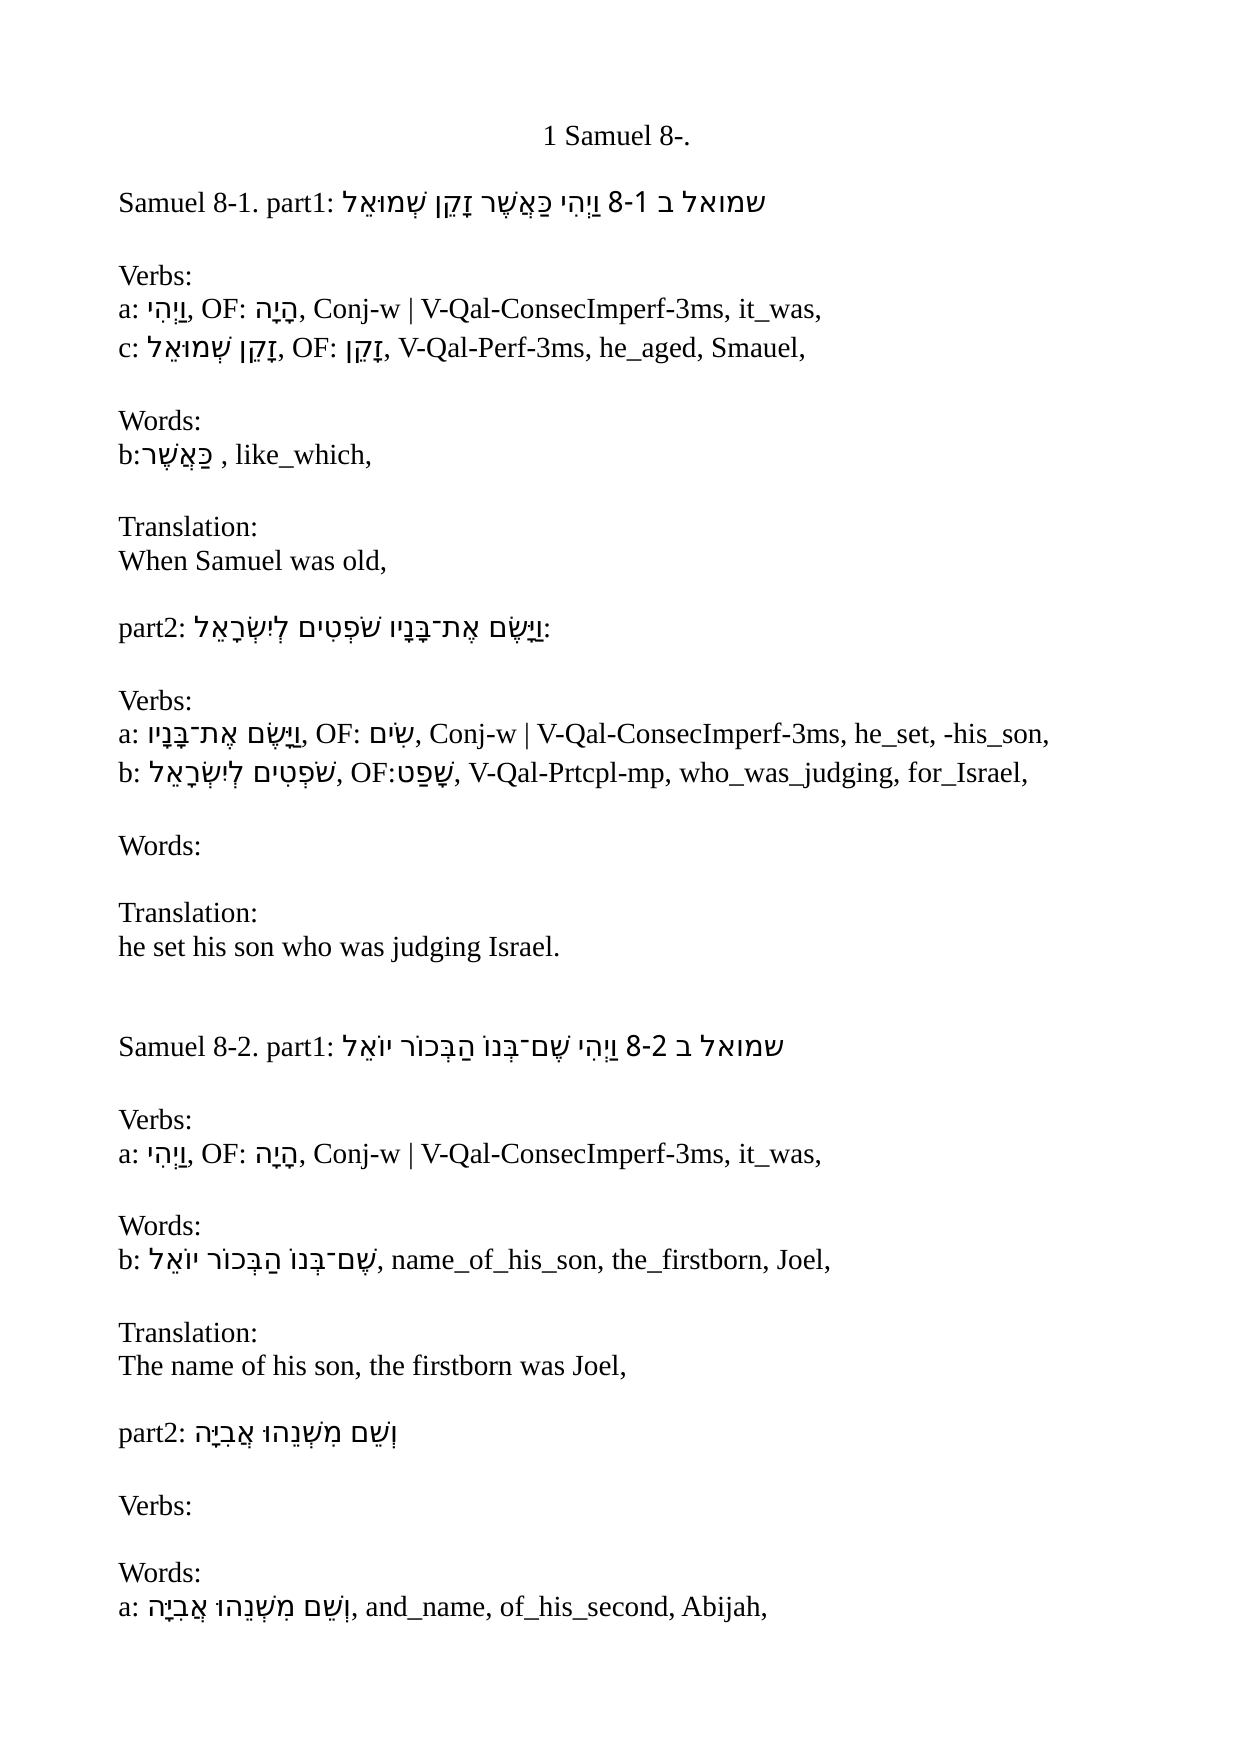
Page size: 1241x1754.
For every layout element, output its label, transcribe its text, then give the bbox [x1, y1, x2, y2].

text part2: וַיָּשֶׂם אֶת־בָּנָיו שֹׁפְטִים לְיִשְׂרָאֵל: [118, 610, 1122, 649]
text Verbs: [118, 683, 1122, 716]
text Verbs: [118, 258, 1122, 291]
text c: זָקֵן שְׁמוּאֵל, OF: זָקֵן, V-Qal-Perf-3ms, he_aged, Smauel, [118, 331, 1122, 370]
text Words: [118, 1208, 1122, 1242]
text Words: [118, 403, 1122, 437]
text b:כַּאֲשֶׁר , like_which, [118, 437, 1122, 476]
text part2: וְשֵׁם מִשְׁנֵהוּ אֲבִיָּה [118, 1415, 1122, 1454]
text a: וַיְהִי, OF: הָיָה, Conj-w | V-Qal-ConsecImperf-3ms, it_was, [118, 291, 1122, 331]
text b: שֹׁפְטִים לְיִשְׂרָאֵל, OF:שָׁפַט, V-Qal-Prtcpl-mp, who_was_judging, for_Israel, [118, 756, 1122, 795]
text a: וַיְהִי, OF: הָיָה, Conj-w | V-Qal-ConsecImperf-3ms, it_was, [118, 1136, 1122, 1175]
text Translation: [118, 509, 1122, 543]
text 1 Samuel 8-. [118, 118, 1122, 152]
text a: וְשֵׁם מִשְׁנֵהוּ אֲבִיָּה, and_name, of_his_second, Abijah, [118, 1589, 1122, 1628]
text Verbs: [118, 1488, 1122, 1522]
text Words: [118, 1555, 1122, 1589]
text Words: [118, 828, 1122, 862]
text Samuel 8-1. part1: שמואל ב 8-1 וַיְהִי כַּאֲשֶׁר זָקֵן שְׁמוּאֵל [118, 185, 1122, 224]
text b: שֶׁם־בְּנוֹ הַבְּכוֹר יוֹאֵל, name_of_his_son, the_firstborn, Joel, [118, 1242, 1122, 1281]
text he set his son who was judging Israel. [118, 929, 1122, 962]
text a: וַיָּשֶׂם אֶת־בָּנָיו, OF: שִֹים, Conj-w | V-Qal-ConsecImperf-3ms, he_set, -his_son, [118, 716, 1122, 756]
text Translation: [118, 895, 1122, 929]
text Translation: [118, 1315, 1122, 1348]
text Verbs: [118, 1102, 1122, 1136]
text The name of his son, the firstborn was Joel, [118, 1348, 1122, 1382]
text When Samuel was old, [118, 543, 1122, 577]
text Samuel 8-2. part1: שמואל ב 8-2 וַיְהִי שֶׁם־בְּנוֹ הַבְּכוֹר יוֹאֵל [118, 1029, 1122, 1069]
